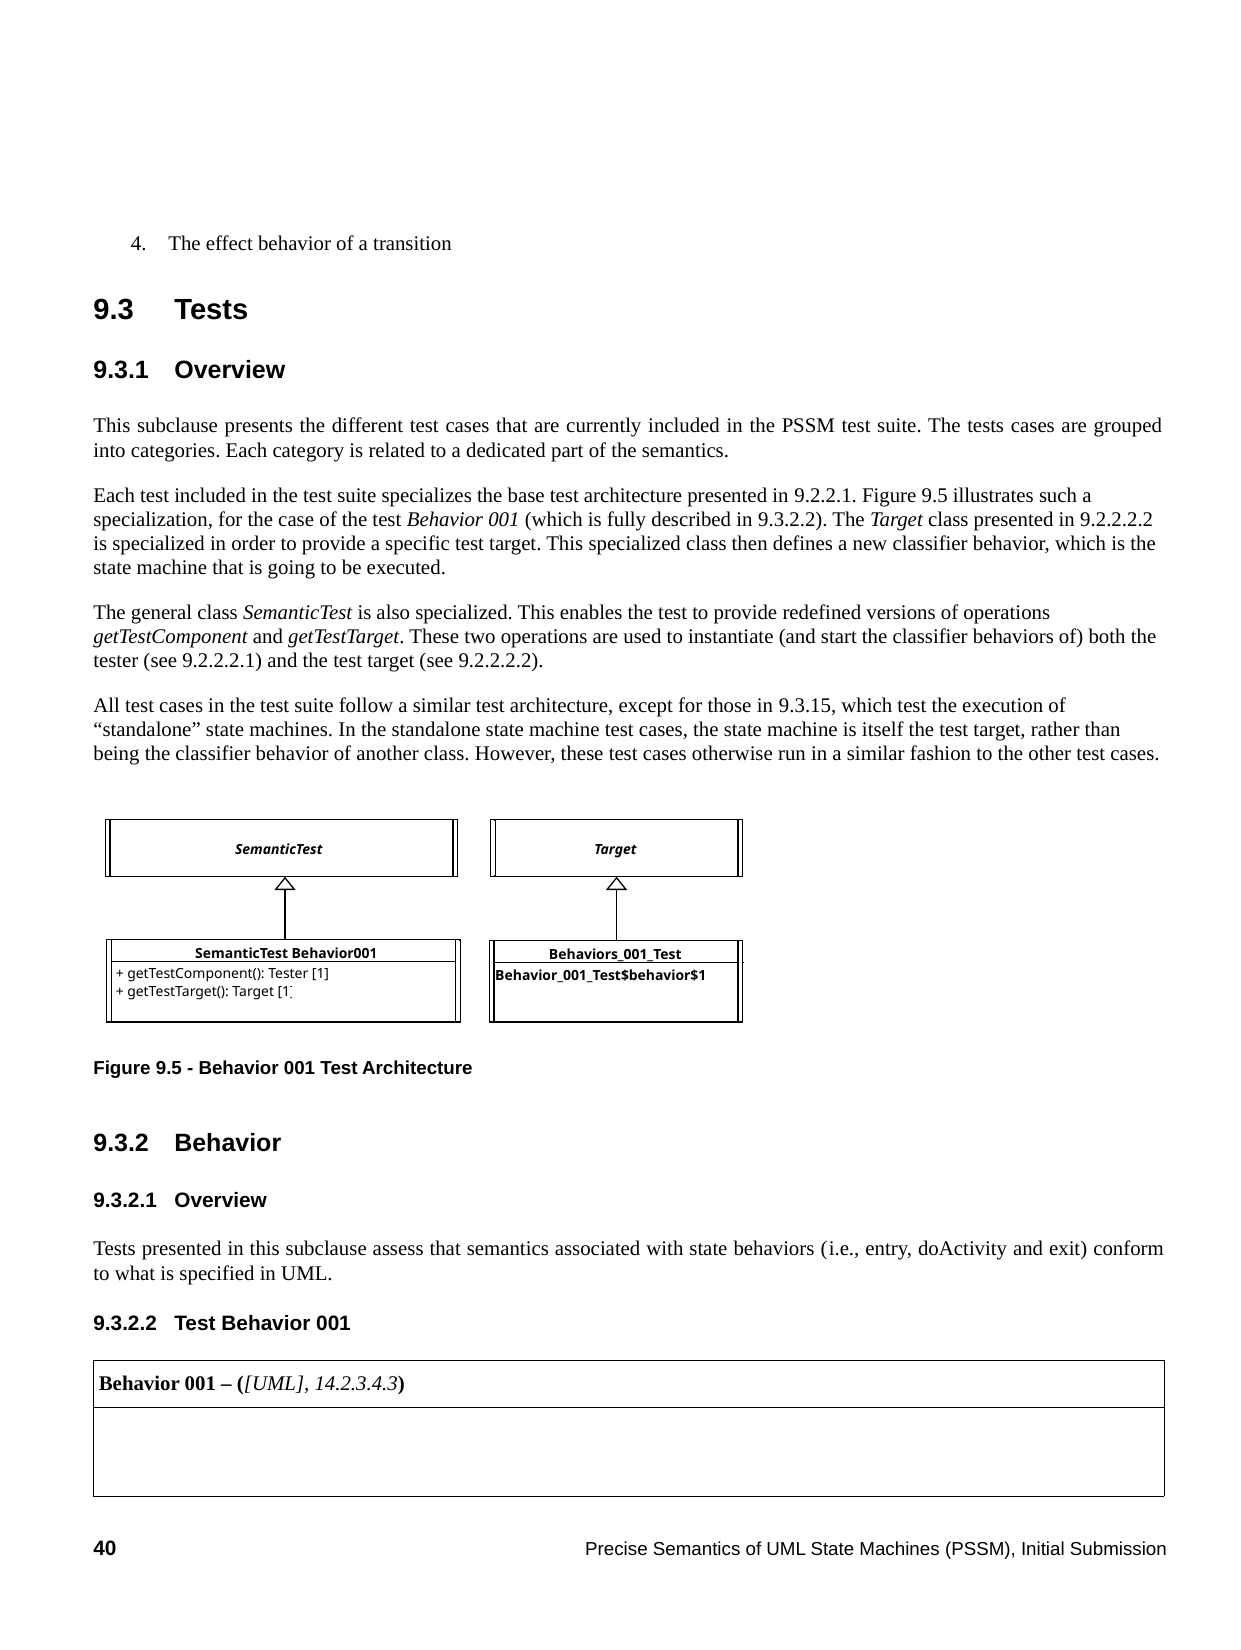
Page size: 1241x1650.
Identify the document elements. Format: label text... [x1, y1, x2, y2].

table_header Behavior 001 – ([UML], 14.2.3.4.3) [94, 1361, 1164, 1407]
text The general class SemanticTest is also specialized. This enables the test to provide redefined versions of operations getTestComponent and getTestTarget. These two operations are used to instantiate (and start the classifier behaviors of) both the tester (see 9.2.2.2.1) and the test target (see 9.2.2.2.2). [93, 600, 1164, 672]
text All test cases in the test suite follow a similar test architecture, except for those in 9.3.15, which test the execution of “standalone” state machines. In the standalone state machine test cases, the state machine is itself the test target, rather than being the classifier behavior of another class. However, these test cases otherwise run in a similar fashion to the other test cases. [93, 693, 1164, 765]
subtitle Test Behavior 001 [93, 1309, 1164, 1334]
subtitle Behavior [93, 1128, 1164, 1157]
subtitle Overview [93, 1186, 1164, 1211]
subtitle Tests [93, 291, 1164, 326]
text This subclause presents the different test cases that are currently included in the PSSM test suite. The tests cases are grouped into categories. Each category is related to a dedicated part of the semantics. [93, 413, 1164, 462]
table_cell A State may have an associated entry Behavior. This Behavior, if defined, is executed whenever the State is entered through an external Transition. [94, 1408, 1164, 1496]
text Tests presented in this subclause assess that semantics associated with state behaviors (i.e., entry, doActivity and exit) conform to what is specified in UML. [93, 1236, 1164, 1284]
list The effect behavior of a transition [131, 231, 1164, 255]
subtitle Overview [93, 355, 1164, 384]
text Figure 9.5 - Behavior 001 Test Architecture [93, 1056, 1073, 1078]
text Each test included in the test suite specializes the base test architecture presented in 9.2.2.1. Figure 9.5 illustrates such a specialization, for the case of the test Behavior 001 (which is fully described in 9.3.2.2). The Target class presented in 9.2.2.2.2 is specialized in order to provide a specific test target. This specialized class then defines a new classifier behavior, which is the state machine that is going to be executed. [93, 483, 1164, 579]
